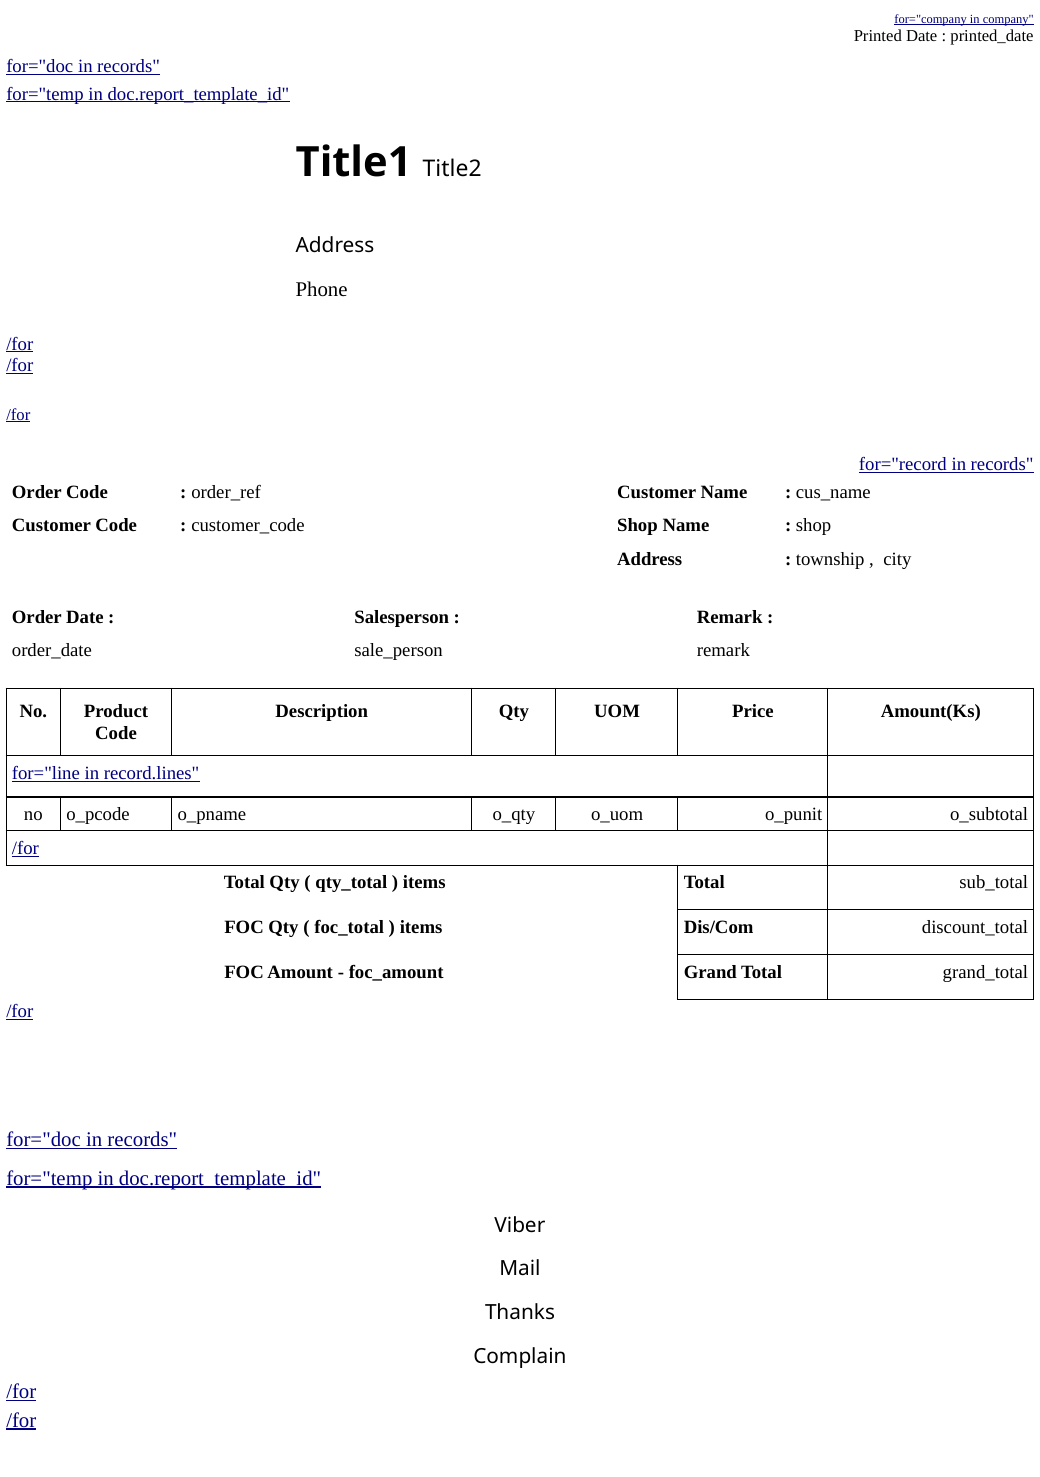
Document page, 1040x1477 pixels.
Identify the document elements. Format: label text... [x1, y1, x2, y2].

table_cell order_date [6, 633, 348, 666]
table_cell [60, 909, 171, 954]
table_cell : township , city [779, 542, 1033, 578]
table_cell Customer Code [6, 509, 174, 542]
table_header Customer Name [611, 475, 779, 509]
table_cell FOC Amount - foc_amount [171, 954, 677, 999]
table_cell discount_total [828, 910, 1033, 954]
table_cell : shop [779, 509, 1033, 542]
table_cell o_uom [556, 798, 677, 830]
table_cell o_pname [172, 798, 471, 830]
table_cell [828, 831, 1033, 864]
table_header Price [678, 689, 827, 755]
table_cell [828, 756, 1033, 796]
table_cell for="line in record.lines" [7, 756, 827, 796]
table_cell : customer_code [174, 509, 611, 542]
table_cell o_punit [678, 798, 827, 830]
text /for [6, 1000, 1033, 1021]
table_cell [60, 954, 171, 999]
table_header Order Code [6, 475, 174, 509]
table_header Amount(Ks) [828, 689, 1033, 755]
table_cell o_pcode [61, 798, 171, 830]
table_cell o_qty [472, 798, 555, 830]
table_cell [6, 909, 60, 954]
table_cell [6, 954, 60, 999]
table_cell Address [611, 542, 779, 578]
table_cell Total [678, 866, 827, 909]
table_cell sub_total [828, 866, 1033, 909]
table_header UOM [556, 689, 677, 755]
table_cell no [7, 798, 60, 830]
table_cell Dis/Com [678, 910, 827, 954]
table_header Salesperson : [349, 600, 691, 633]
table_cell Grand Total [678, 955, 827, 999]
table_header Qty [472, 689, 555, 755]
table_cell /for [7, 831, 827, 864]
table_header No. [7, 689, 60, 755]
table_cell Total Qty ( qty_total ) items [171, 866, 677, 909]
table_cell FOC Qty ( foc_total ) items [171, 909, 677, 954]
table_header : order_ref [174, 475, 611, 509]
table_cell Shop Name [611, 509, 779, 542]
table_cell [174, 542, 611, 578]
table_cell o_subtotal [828, 798, 1033, 830]
table_cell remark [691, 633, 1033, 666]
table_header Order Date : [6, 600, 348, 633]
table_cell [6, 866, 60, 909]
table_cell [60, 866, 171, 909]
text for="record in records" [6, 453, 1033, 475]
table_header Description [172, 689, 471, 755]
table_cell [6, 542, 174, 578]
table_header Remark : [691, 600, 1033, 633]
table_cell grand_total [828, 955, 1033, 999]
table_cell sale_person [349, 633, 691, 666]
table_header : cus_name [779, 475, 1033, 509]
table_header Product Code [61, 689, 171, 755]
